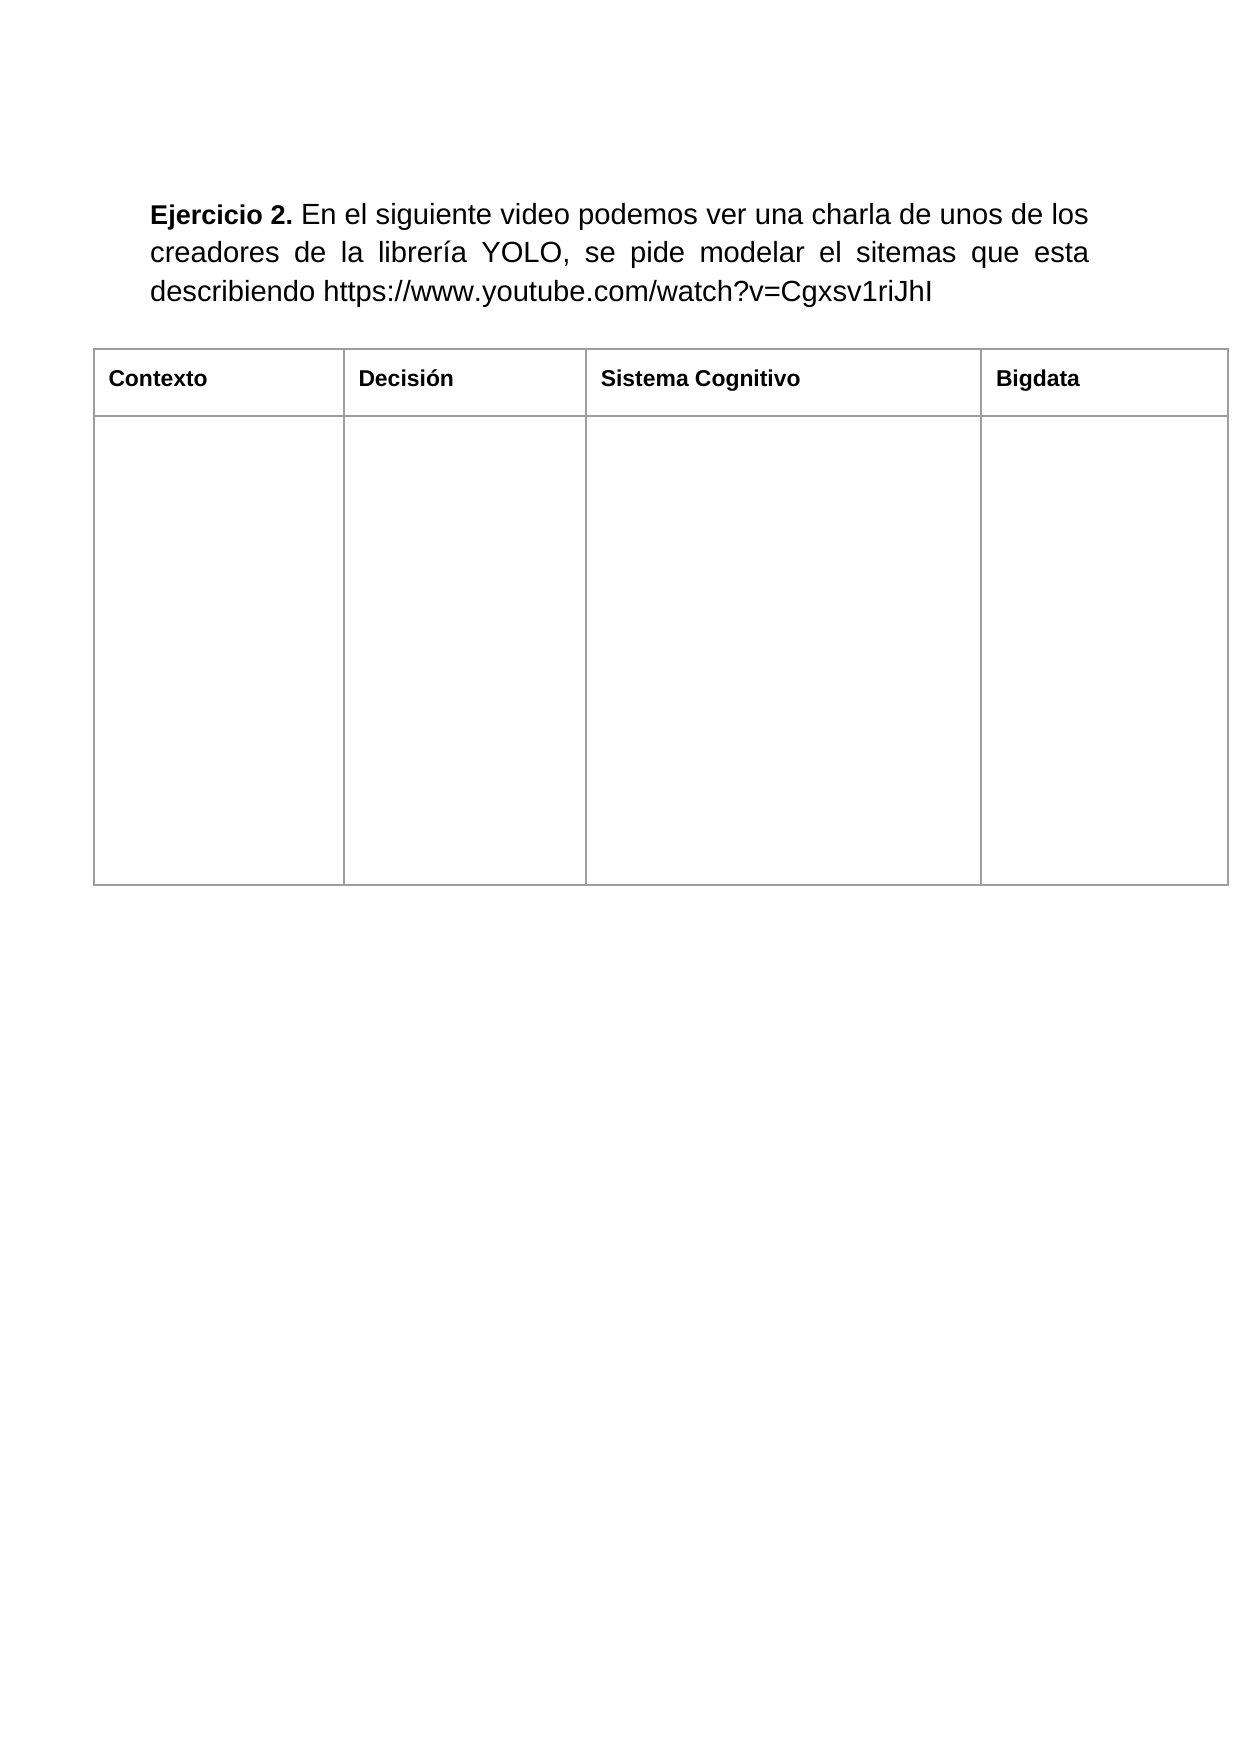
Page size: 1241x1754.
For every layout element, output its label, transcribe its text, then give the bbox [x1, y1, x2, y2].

table_header Decisión [345, 350, 585, 415]
table_header Bigdata [982, 350, 1227, 415]
table_cell [95, 417, 343, 884]
text Ejercicio 2. En el siguiente video podemos ver una charla de unos de los creadores de la librería YOLO, se pide modelar el sitemas que esta describiendo https://www.youtube.com/watch?v=Cgxsv1riJhI [150, 197, 1090, 307]
table_header Contexto [95, 350, 343, 415]
table_cell [982, 417, 1227, 884]
table_cell [345, 417, 585, 884]
table_header Sistema Cognitivo [587, 350, 980, 415]
table_cell [587, 417, 980, 884]
